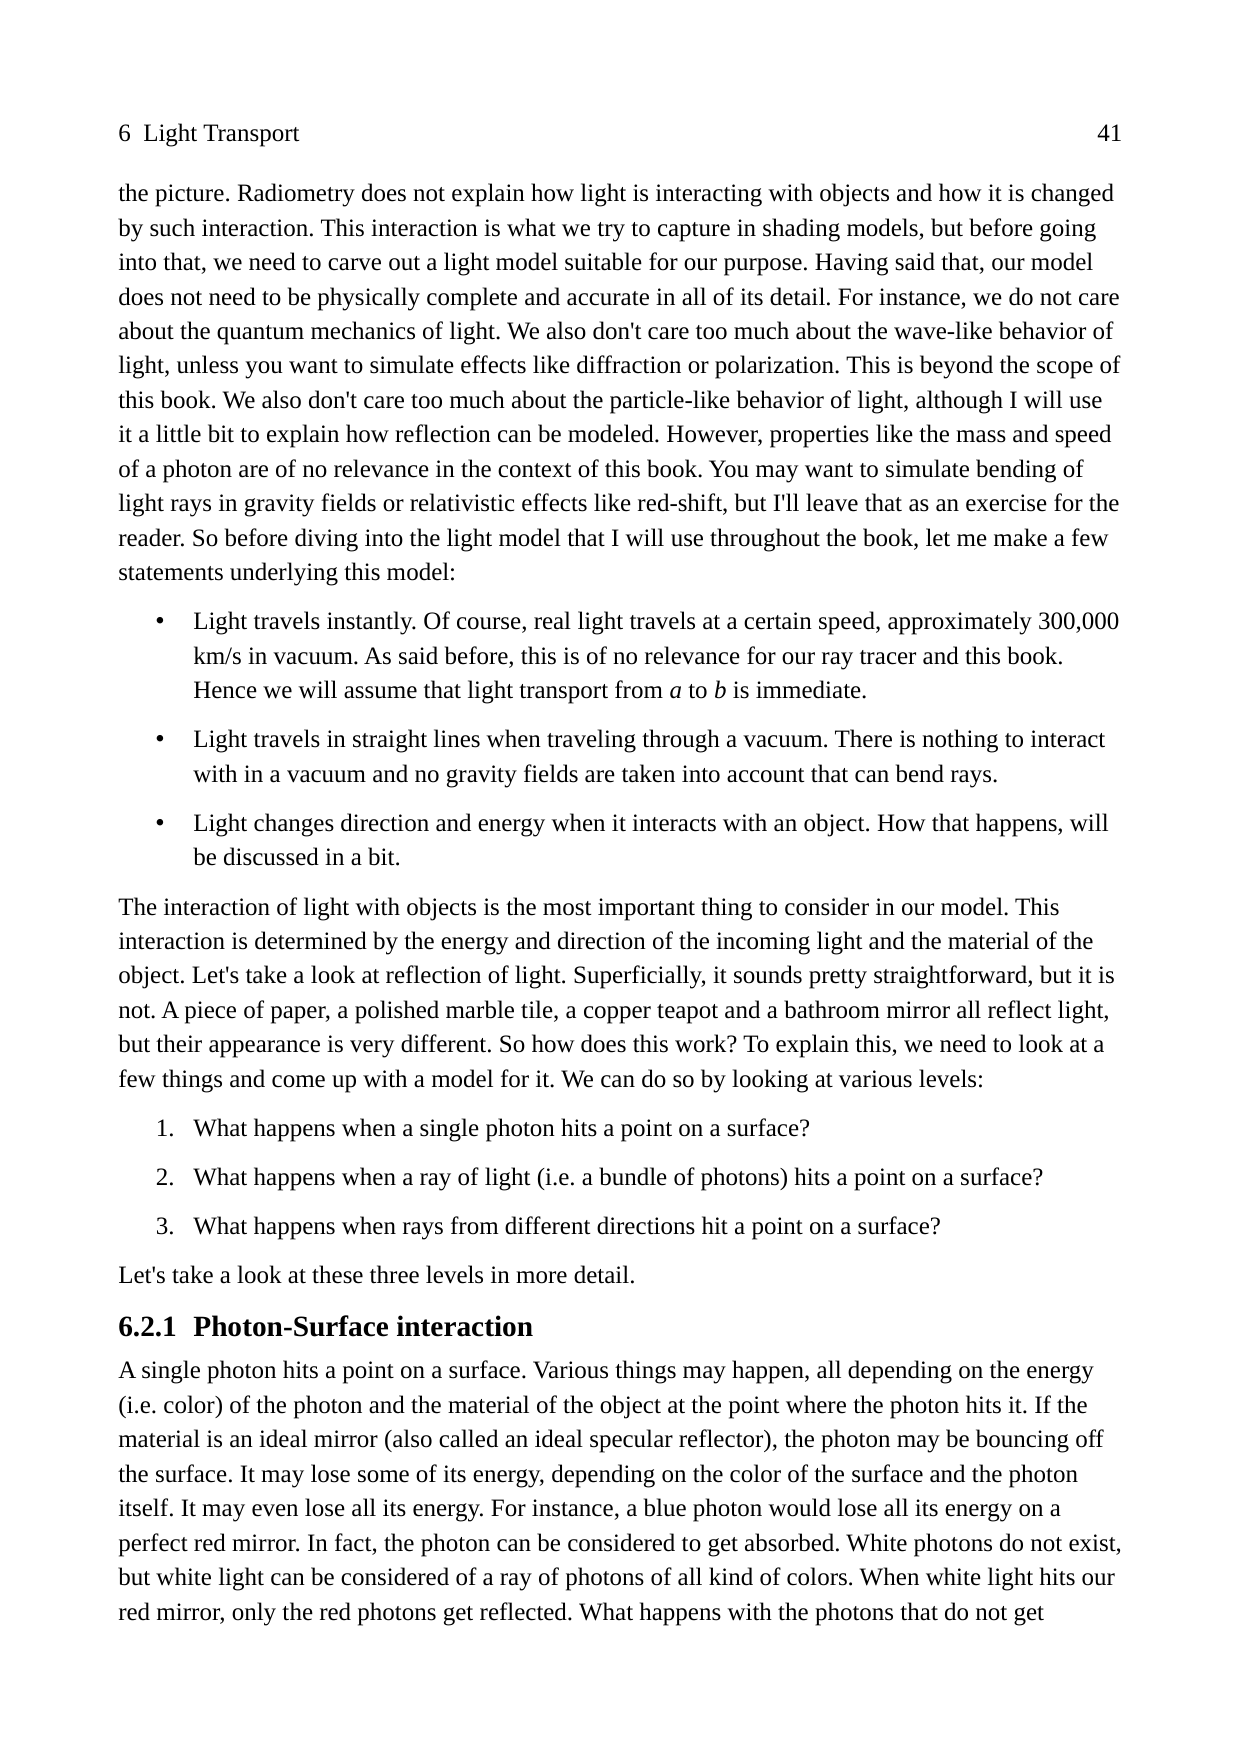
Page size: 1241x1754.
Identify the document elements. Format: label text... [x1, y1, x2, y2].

subtitle Photon-Surface interaction [118, 1309, 1122, 1343]
text A single photon hits a point on a surface. Various things may happen, all depending on the energy (i.e. color) of the photon and the material of the object at the point where the photon hits it. If the material is an ideal mirror (also called an ideal specular reflector), the photon may be bouncing off the surface. It may lose some of its energy, depending on the color of the surface and the photon itself. It may even lose all its energy. For instance, a blue photon would lose all its energy on a perfect red mirror. In fact, the photon can be considered to get absorbed. White photons do not exist, but white light can be considered of a ray of photons of all kind of colors. When white light hits our red mirror, only the red photons get reflected. What happens with the photons that do not get [118, 1356, 1122, 1626]
list Light changes direction and energy when it interacts with an object. How that happens, will be discussed in a bit. [156, 808, 1122, 871]
list What happens when a ray of light (i.e. a bundle of photons) hits a point on a surface? [156, 1162, 1122, 1191]
text The interaction of light with objects is the most important thing to consider in our model. This interaction is determined by the energy and direction of the incoming light and the material of the object. Let's take a look at reflection of light. Superficially, it sounds pretty straightforward, but it is not. A piece of paper, a polished marble tile, a copper teapot and a bathroom mirror all reflect light, but their appearance is very different. So how does this work? To explain this, we need to look at a few things and come up with a model for it. We can do so by looking at various levels: [118, 892, 1122, 1093]
list Light travels instantly. Of course, real light travels at a certain speed, approximately 300,000 km/s in vacuum. As said before, this is of no relevance for our ray tracer and this book. Hence we will assume that light transport from a to b is immediate. [156, 606, 1122, 704]
text the picture. Radiometry does not explain how light is interacting with objects and how it is changed by such interaction. This interaction is what we try to capture in shading models, but before going into that, we need to carve out a light model suitable for our purpose. Having said that, our model does not need to be physically complete and accurate in all of its detail. For instance, we do not care about the quantum mechanics of light. We also don't care too much about the wave-like behavior of light, unless you want to simulate effects like diffraction or polarization. This is beyond the scope of this book. We also don't care too much about the particle-like behavior of light, although I will use it a little bit to explain how reflection can be modeled. However, properties like the mass and speed of a photon are of no relevance in the context of this book. You may want to simulate bending of light rays in gravity fields or relativistic effects like red-shift, but I'll leave that as an exercise for the reader. So before diving into the light model that I will use throughout the book, let me make a few statements underlying this model: [118, 178, 1122, 586]
list What happens when a single photon hits a point on a surface? [156, 1113, 1122, 1142]
text Let's take a look at these three levels in more detail. [118, 1260, 1122, 1289]
list What happens when rays from different directions hit a point on a surface? [156, 1211, 1122, 1240]
list Light travels in straight lines when traveling through a vacuum. There is nothing to interact with in a vacuum and no gravity fields are taken into account that can bend rays. [156, 724, 1122, 788]
